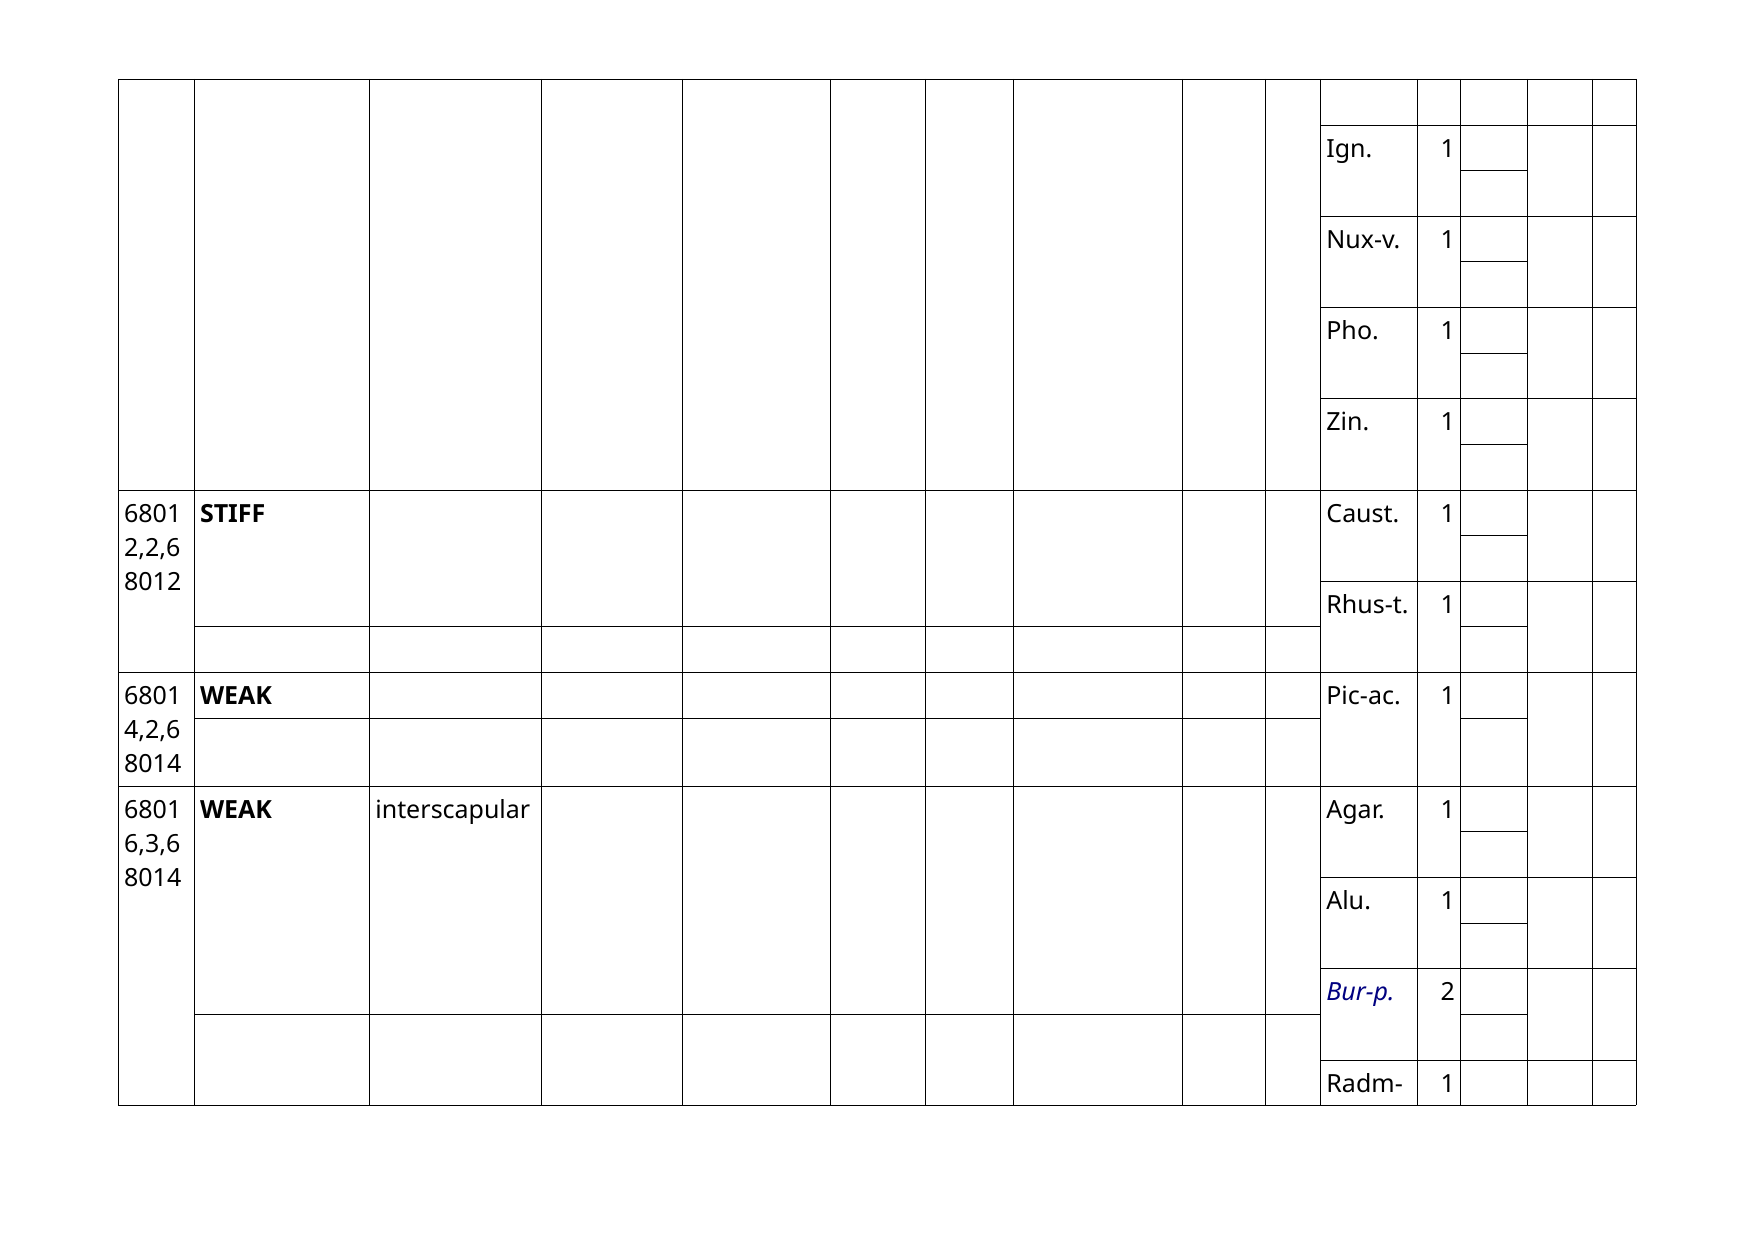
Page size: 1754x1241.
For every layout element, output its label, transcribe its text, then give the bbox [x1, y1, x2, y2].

table_cell [1014, 491, 1182, 626]
table_cell [1014, 627, 1182, 672]
table_cell [1266, 1015, 1320, 1105]
table_cell 68016,3,68014 [119, 787, 194, 1105]
table_cell [926, 80, 1013, 489]
table_cell [1461, 171, 1527, 216]
table_cell [1528, 126, 1592, 216]
table_cell [119, 80, 194, 489]
table_cell [1014, 787, 1182, 1014]
table_cell [1528, 491, 1592, 581]
table_cell [831, 627, 925, 672]
table_cell Rhus-t. [1321, 582, 1417, 672]
table_cell [370, 719, 541, 786]
table_cell [1014, 1015, 1182, 1105]
table_cell [1528, 969, 1592, 1059]
table_cell [542, 719, 682, 786]
table_cell [1528, 1061, 1592, 1105]
table_cell [1321, 80, 1417, 124]
table_cell [1266, 719, 1320, 786]
table_cell [683, 1015, 830, 1105]
table_cell 1 [1418, 491, 1460, 581]
table_cell [1461, 878, 1527, 923]
table_cell 1 [1418, 582, 1460, 672]
table_cell [1461, 445, 1527, 489]
table_cell 1 [1418, 878, 1460, 968]
table_cell [1014, 80, 1182, 489]
table_cell [1461, 354, 1527, 398]
table_cell [831, 1015, 925, 1105]
table_cell [195, 80, 369, 489]
table_cell [1461, 627, 1527, 672]
table_cell [683, 80, 830, 489]
table_cell [1528, 878, 1592, 968]
table_cell [542, 491, 682, 626]
table_cell [370, 80, 541, 489]
table_cell [1593, 80, 1636, 124]
table_cell 68012,2,68012 [119, 491, 194, 672]
table_cell Agar. [1321, 787, 1417, 877]
table_cell [831, 491, 925, 626]
table_cell [1593, 126, 1636, 216]
table_cell 1 [1418, 787, 1460, 877]
table_cell [1461, 924, 1527, 968]
table_cell [1461, 673, 1527, 718]
table_cell [831, 719, 925, 786]
table_cell [926, 491, 1013, 626]
table_cell [1461, 969, 1527, 1014]
table_cell [1461, 217, 1527, 261]
table_cell weak [195, 787, 369, 1014]
table_cell [370, 491, 541, 626]
table_cell [1528, 787, 1592, 877]
table_cell [1183, 673, 1265, 718]
table_cell [1014, 673, 1182, 718]
table_cell [195, 719, 369, 786]
table_cell [1461, 719, 1527, 786]
table_cell [1528, 80, 1592, 124]
table_cell [1014, 719, 1182, 786]
table_cell [1593, 308, 1636, 398]
table_cell Alu. [1321, 878, 1417, 968]
table_cell [370, 1015, 541, 1105]
table_cell [1461, 126, 1527, 170]
table_cell Radm- [1321, 1061, 1417, 1105]
table_cell [926, 787, 1013, 1014]
table_cell [1266, 491, 1320, 626]
table_cell Pho. [1321, 308, 1417, 398]
table_cell [1461, 1061, 1527, 1105]
table_cell [542, 1015, 682, 1105]
table_cell [1461, 832, 1527, 877]
table_cell [1266, 80, 1320, 489]
table_cell [831, 787, 925, 1014]
table_cell [926, 627, 1013, 672]
table_cell [1461, 399, 1527, 444]
table_cell 1 [1418, 673, 1460, 786]
table_cell [1593, 878, 1636, 968]
table_cell [1266, 673, 1320, 718]
table_cell 1 [1418, 126, 1460, 216]
table_cell 1 [1418, 217, 1460, 307]
table_cell [1528, 308, 1592, 398]
table_cell Zin. [1321, 399, 1417, 489]
table_cell stiff [195, 491, 369, 626]
table_cell [831, 80, 925, 489]
table_cell [370, 673, 541, 718]
table_cell interscapular [370, 787, 541, 1014]
table_cell [683, 491, 830, 626]
table_cell weak [195, 673, 369, 718]
table_cell Caust. [1321, 491, 1417, 581]
table_cell 1 [1418, 399, 1460, 489]
table_cell [1183, 787, 1265, 1014]
table_cell [370, 627, 541, 672]
table_cell [1461, 787, 1527, 831]
table_cell Bur-p. [1321, 969, 1417, 1059]
table_cell [1461, 536, 1527, 581]
table_cell 1 [1418, 1061, 1460, 1105]
table_cell [926, 673, 1013, 718]
table_cell [1183, 719, 1265, 786]
table_cell [1593, 673, 1636, 786]
table_cell [1183, 80, 1265, 489]
table_cell [1461, 491, 1527, 535]
table_cell [1528, 217, 1592, 307]
table_cell [1461, 262, 1527, 307]
table_cell [1528, 673, 1592, 786]
table_cell 2 [1418, 969, 1460, 1059]
table_cell [926, 719, 1013, 786]
table_cell [831, 673, 925, 718]
table_cell [195, 1015, 369, 1105]
table_cell [1593, 582, 1636, 672]
table_cell [1593, 217, 1636, 307]
table_cell [1528, 582, 1592, 672]
table_cell [542, 627, 682, 672]
table_cell [1528, 399, 1592, 489]
table_cell [1461, 308, 1527, 353]
table_cell [1593, 399, 1636, 489]
table_cell [1593, 787, 1636, 877]
table_cell Ign. [1321, 126, 1417, 216]
table_cell [1266, 787, 1320, 1014]
table_cell [542, 673, 682, 718]
table_cell [683, 627, 830, 672]
table_cell [195, 627, 369, 672]
table_cell [1183, 491, 1265, 626]
table_cell [683, 719, 830, 786]
table_cell [926, 1015, 1013, 1105]
table_cell [1593, 969, 1636, 1059]
table_cell [542, 80, 682, 489]
table_cell [1183, 627, 1265, 672]
table_cell [683, 787, 830, 1014]
table_cell [1593, 1061, 1636, 1105]
table_cell [1593, 491, 1636, 581]
table_cell 68014,2,68014 [119, 673, 194, 786]
table_cell [1461, 80, 1527, 124]
table_cell [1461, 1015, 1527, 1059]
table_cell [1418, 80, 1460, 124]
table_cell Nux-v. [1321, 217, 1417, 307]
table_cell 1 [1418, 308, 1460, 398]
table_cell [1266, 627, 1320, 672]
table_cell [1183, 1015, 1265, 1105]
table_cell [542, 787, 682, 1014]
table_cell Pic-ac. [1321, 673, 1417, 786]
table_cell [1461, 582, 1527, 626]
table_cell [683, 673, 830, 718]
